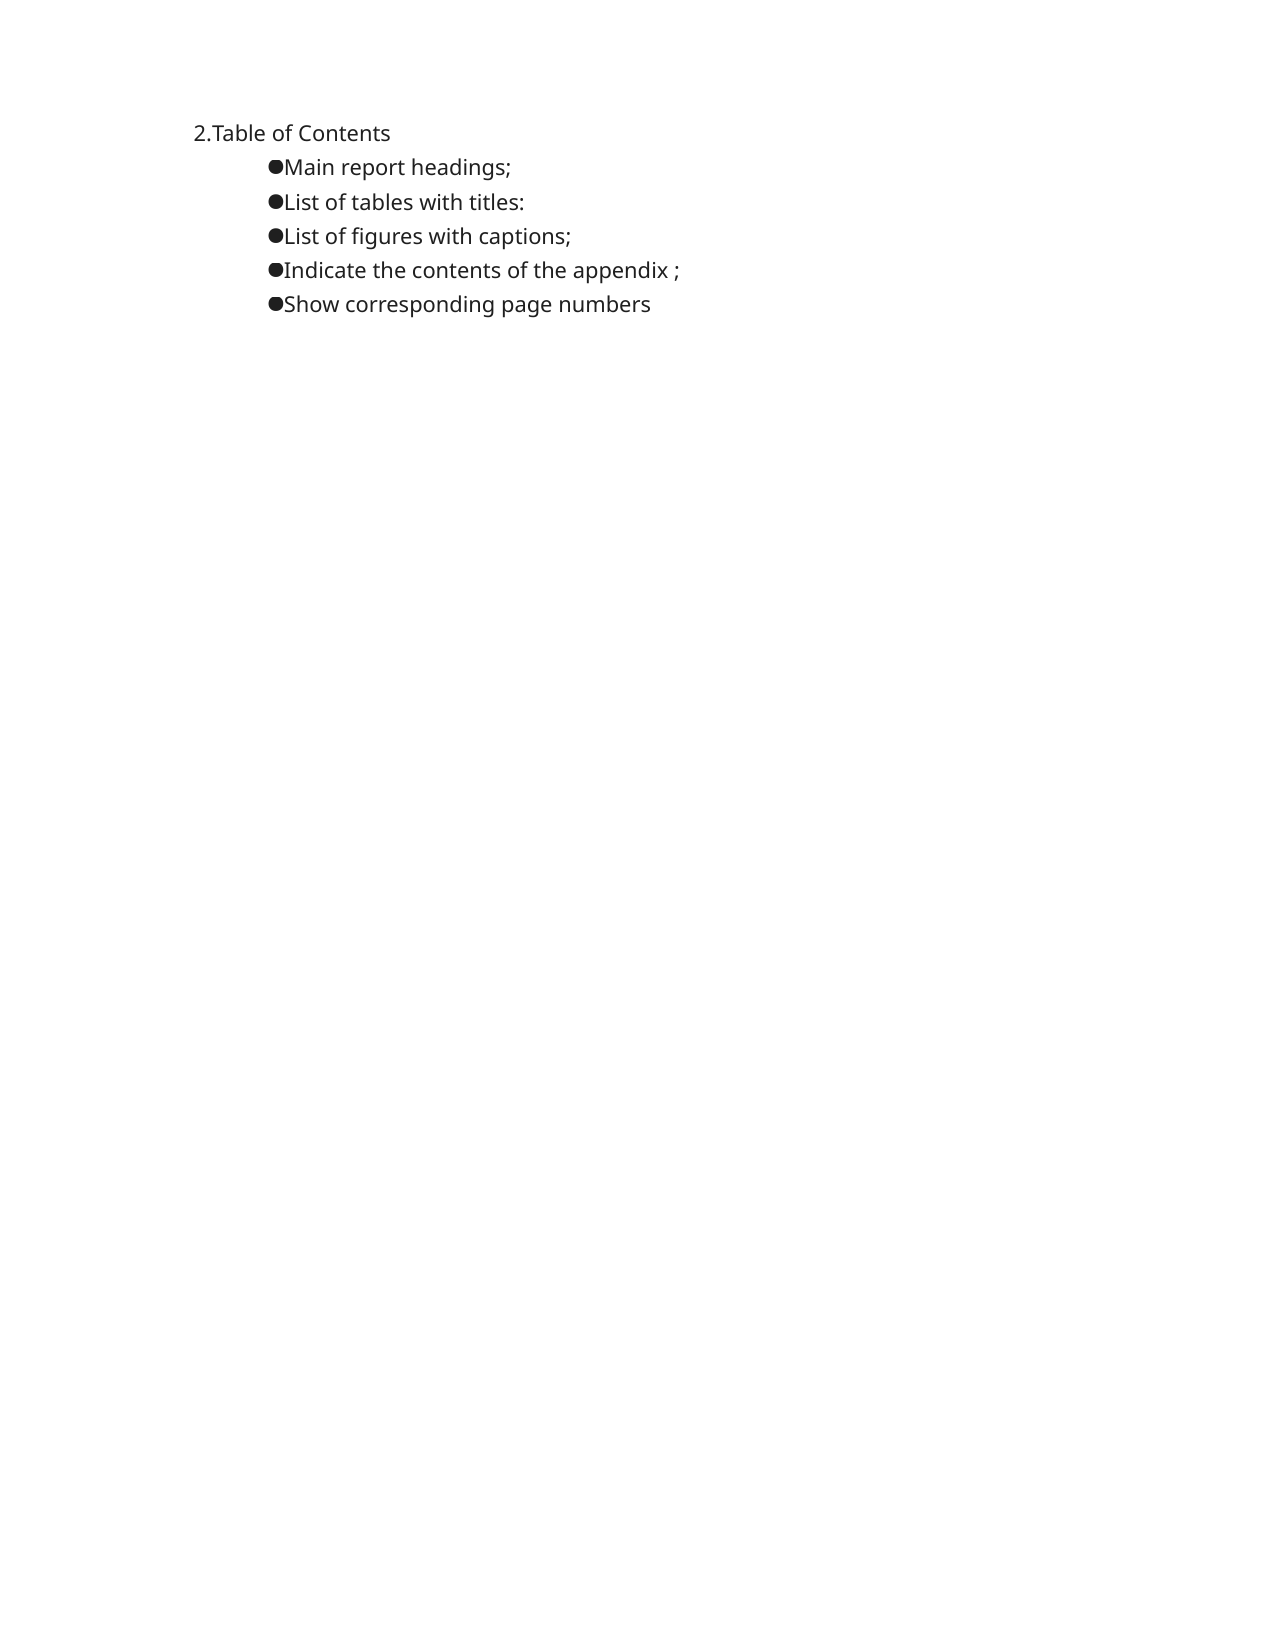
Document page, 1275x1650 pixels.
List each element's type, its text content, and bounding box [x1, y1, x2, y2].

list Show corresponding page numbers [118, 289, 1157, 319]
list Indicate the contents of the appendix ; [118, 255, 1157, 284]
list Main report headings; [118, 152, 1157, 182]
list Table of Contents [118, 118, 1157, 148]
list List of tables with titles: [118, 186, 1157, 216]
list List of figures with captions; [118, 221, 1157, 250]
